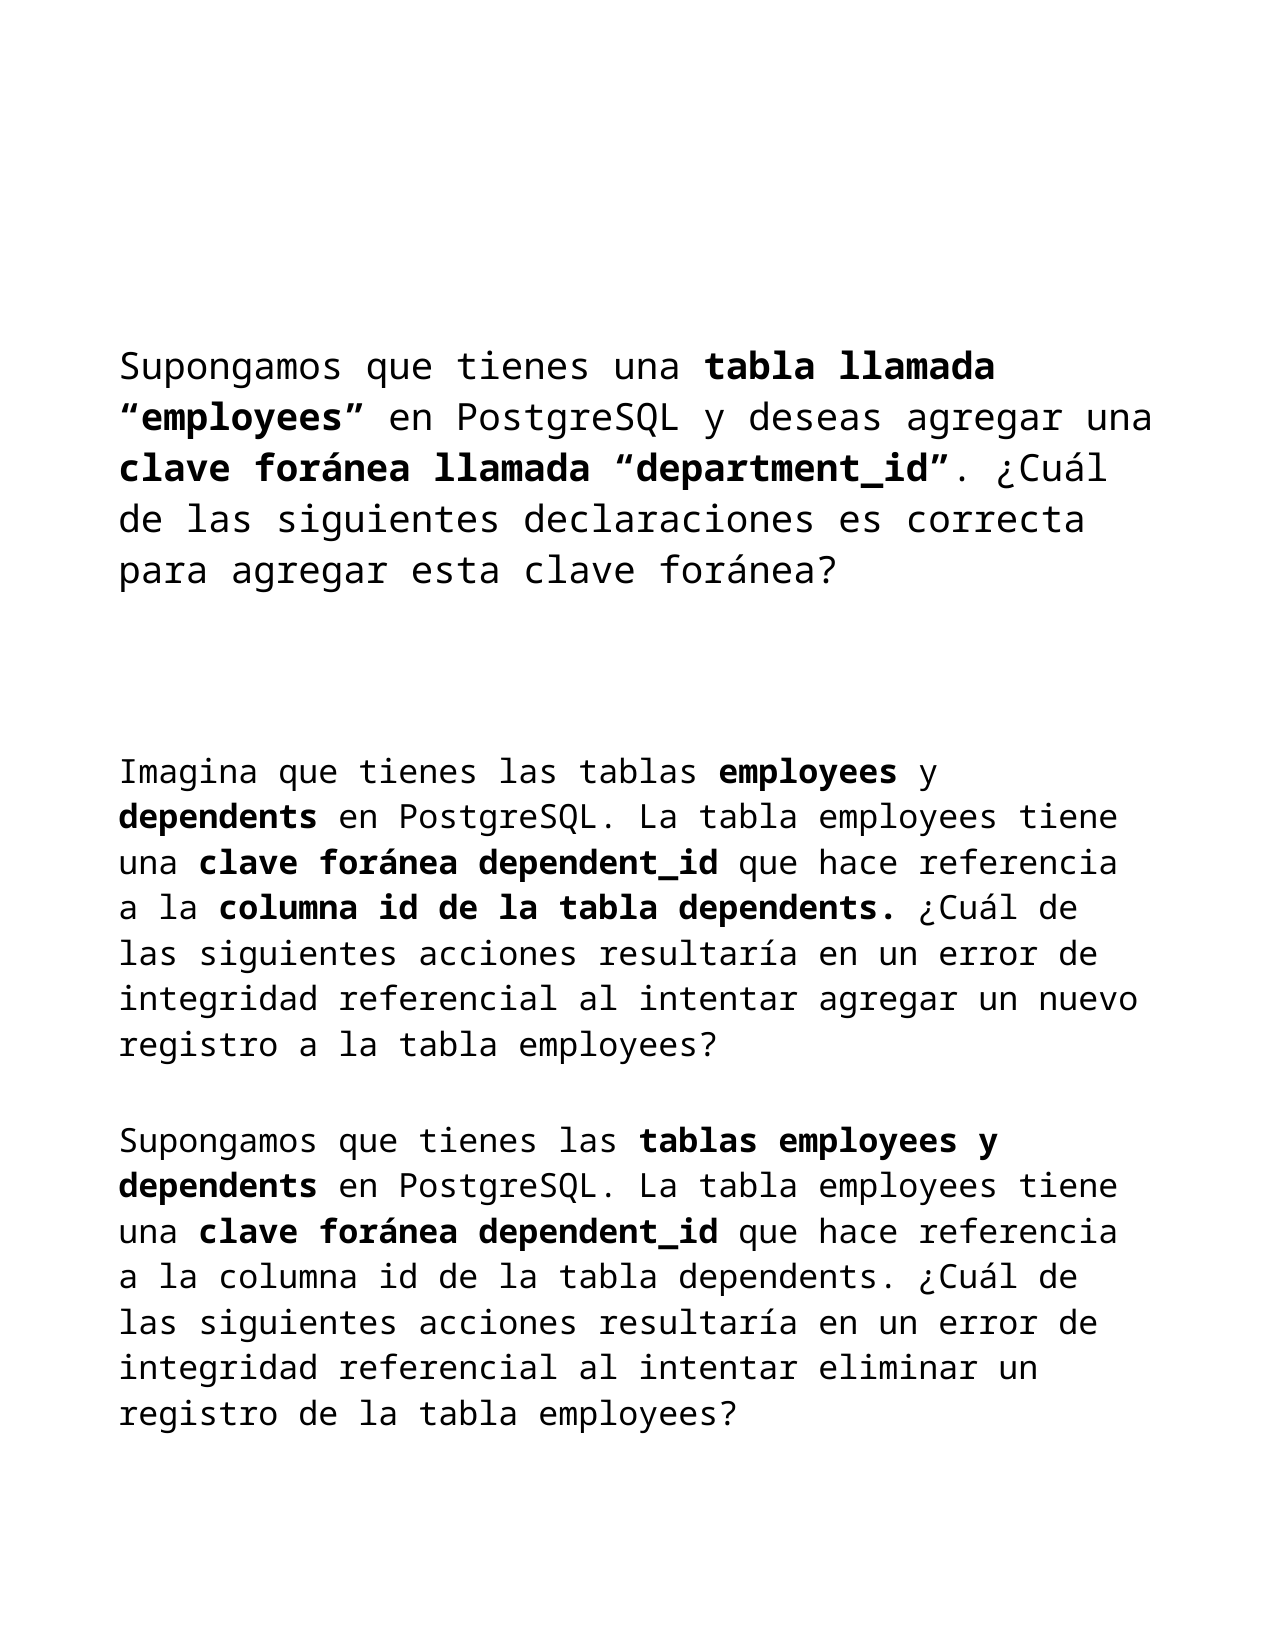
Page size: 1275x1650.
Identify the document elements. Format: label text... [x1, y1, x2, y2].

text Supongamos que tienes las tablas employees y dependents en PostgreSQL. La tabla employees tiene una clave foránea dependent_id que hace referencia a la columna id de la tabla dependents. ¿Cuál de las siguientes acciones resultaría en un error de integridad referencial al intentar eliminar un registro de la tabla employees? [118, 1117, 1157, 1435]
text Imagina que tienes las tablas employees y dependents en PostgreSQL. La tabla employees tiene una clave foránea dependent_id que hace referencia a la columna id de la tabla dependents. ¿Cuál de las siguientes acciones resultaría en un error de integridad referencial al intentar agregar un nuevo registro a la tabla employees? [118, 748, 1157, 1066]
text Supongamos que tienes una tabla llamada “employees” en PostgreSQL y deseas agregar una clave foránea llamada “department_id”. ¿Cuál de las siguientes declaraciones es correcta para agregar esta clave foránea? [118, 339, 1157, 595]
